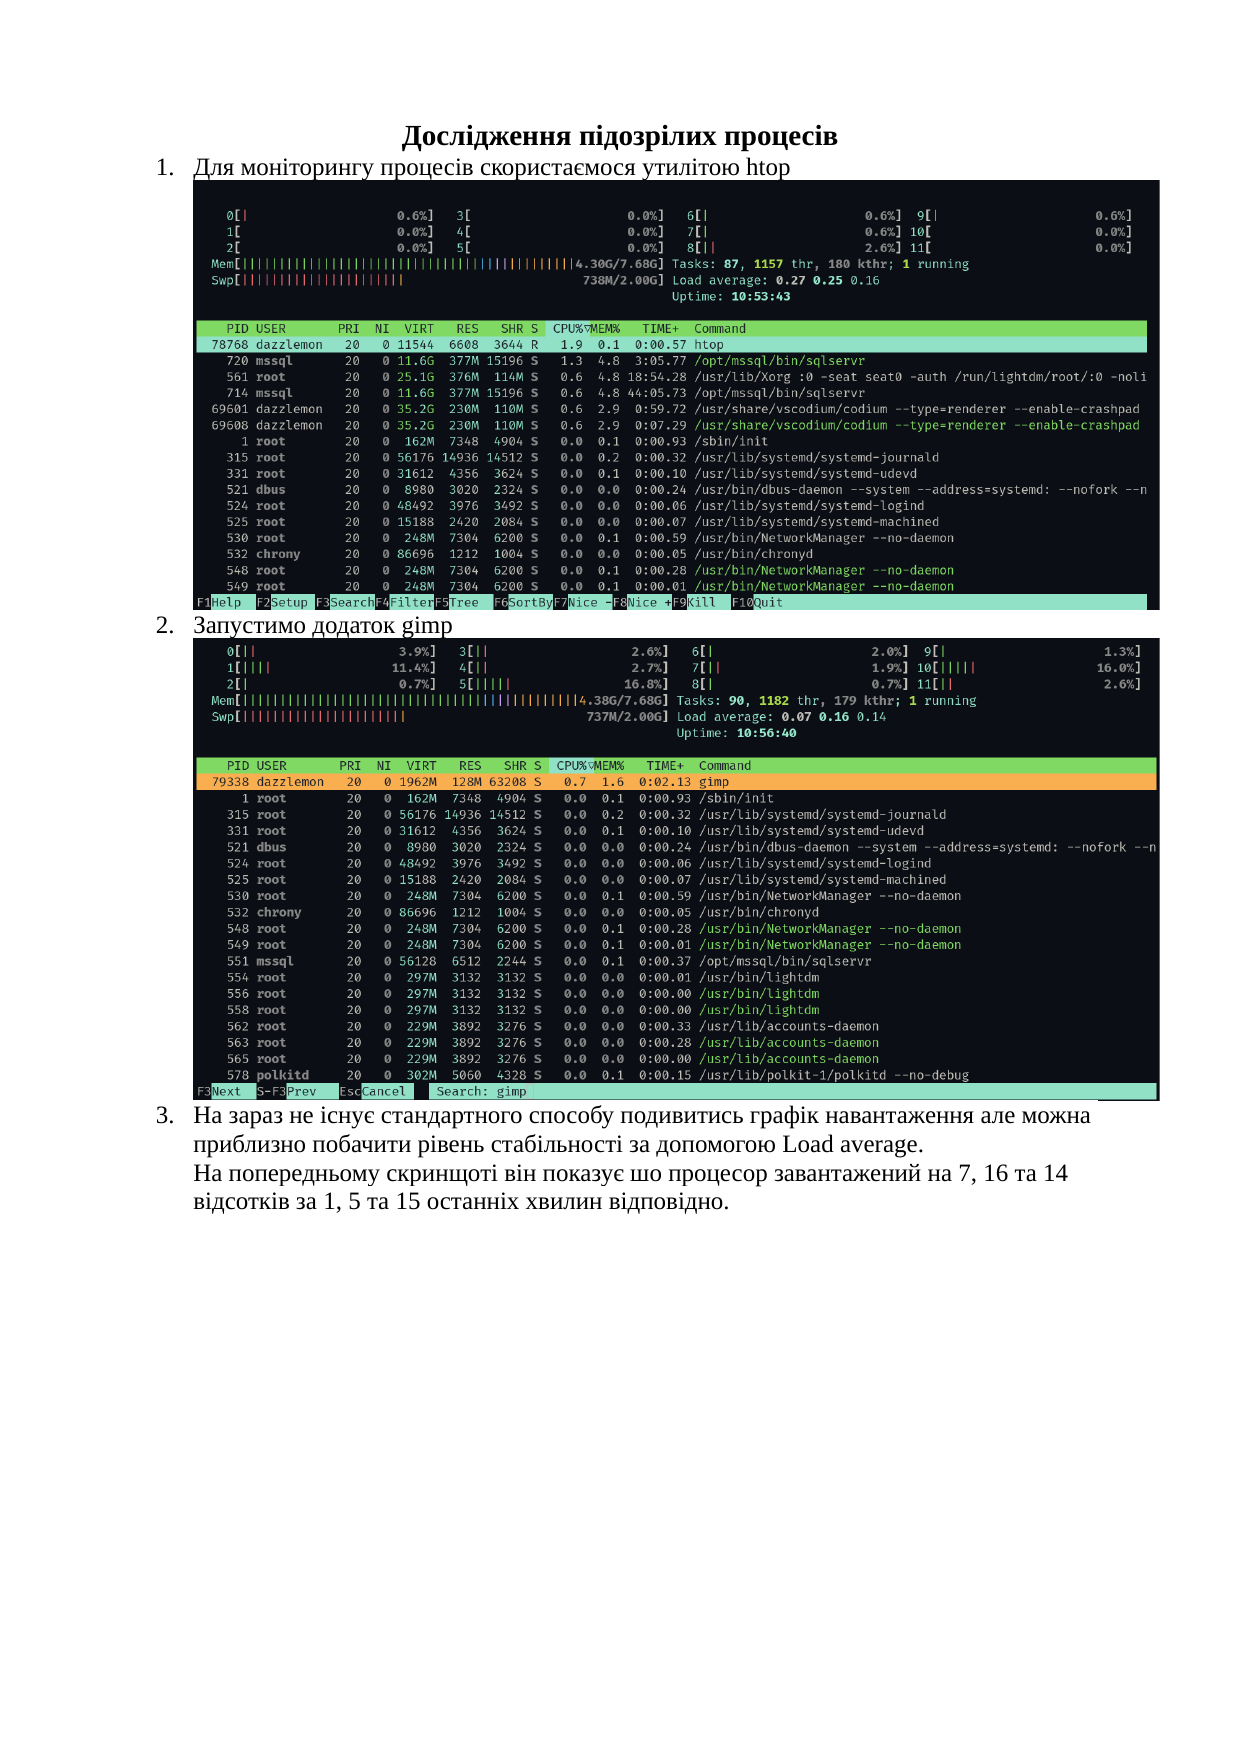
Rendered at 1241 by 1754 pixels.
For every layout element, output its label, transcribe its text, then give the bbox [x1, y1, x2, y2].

text Дослідження підозрілих процесів [118, 118, 1122, 152]
list На зараз не існує стандартного способу подивитись графік навантаження але можна приблизно побачити рівень стабільності за допомогою Load average. На попередньому скринщоті він показує шо процесор завантажений на 7, 16 та 14 відсотків за 1, 5 та 15 останніх хвилин відповідно. [156, 1100, 1122, 1215]
picture [193, 180, 1160, 610]
picture [193, 638, 1160, 1101]
list Для моніторингу процесів скористаємося утилітою htop [156, 152, 1122, 180]
list Запустимо додаток gimp [156, 610, 1122, 638]
